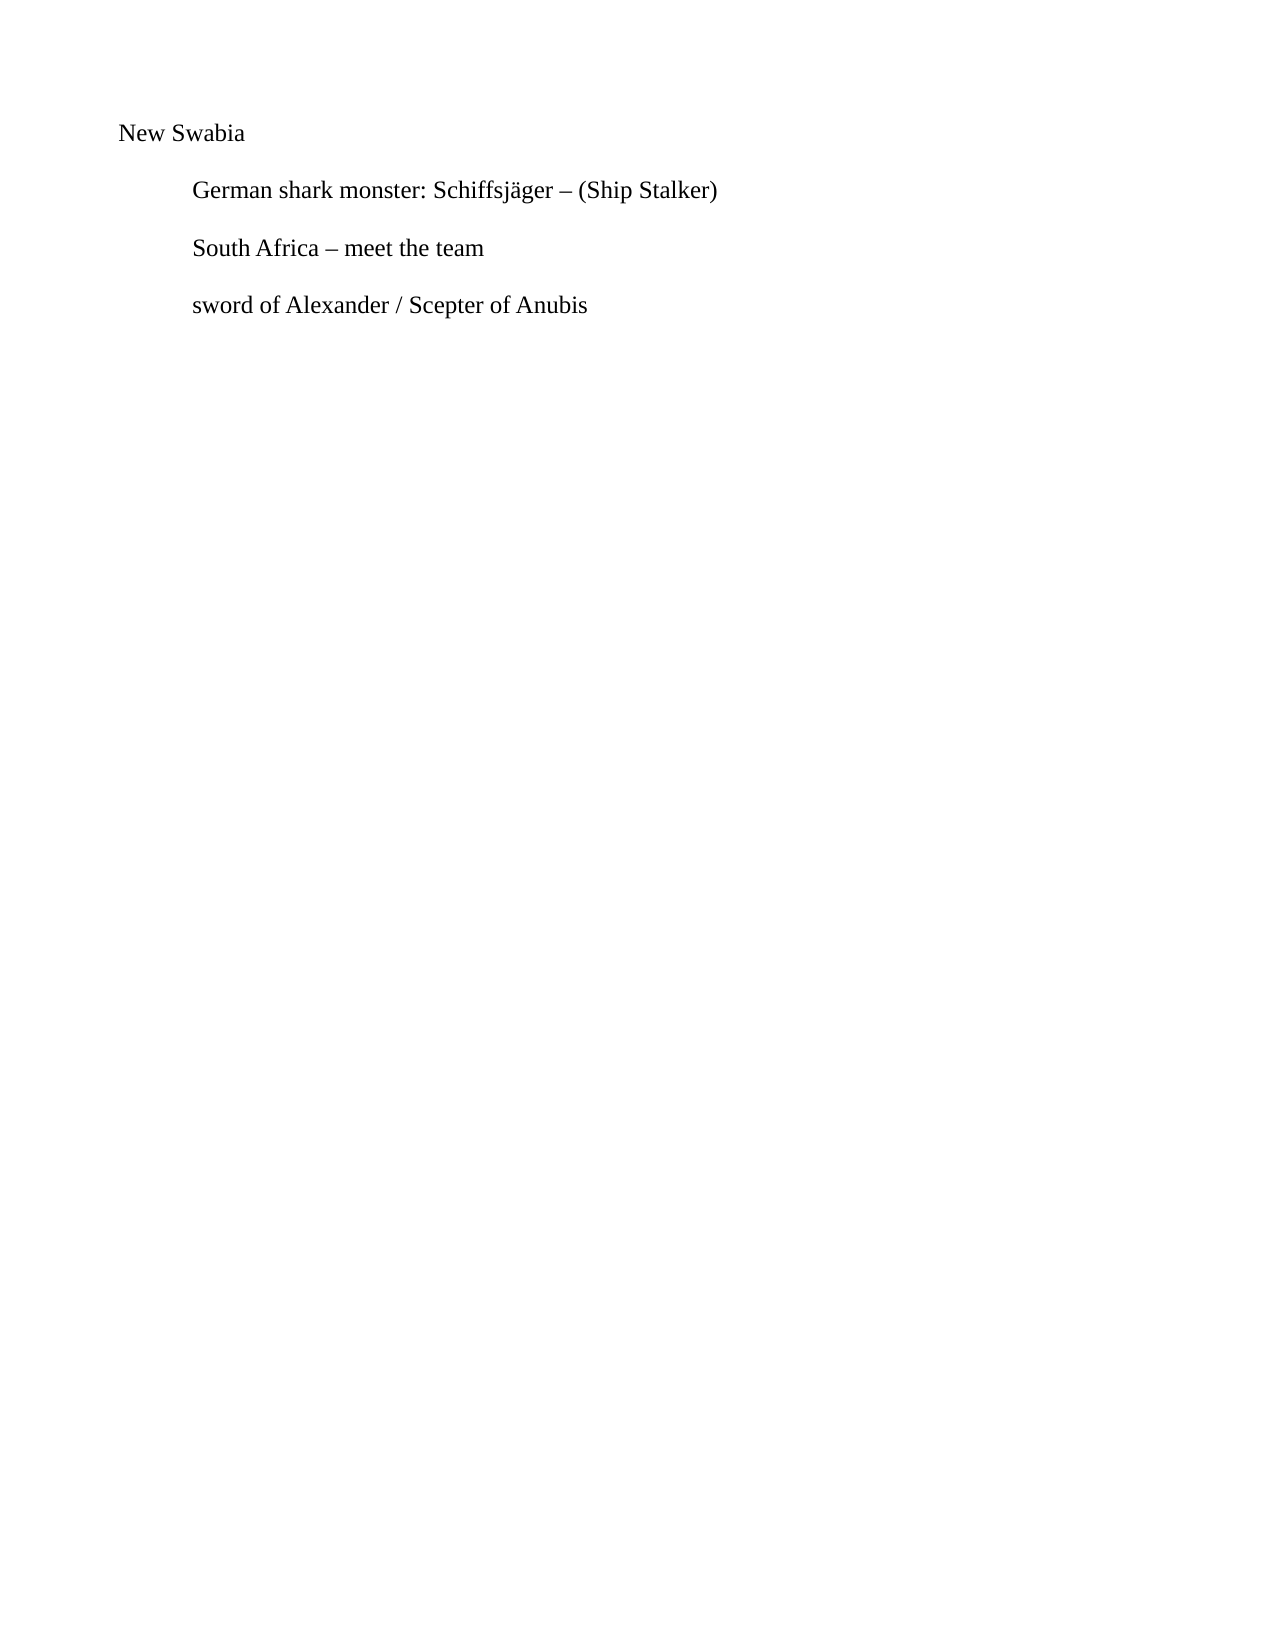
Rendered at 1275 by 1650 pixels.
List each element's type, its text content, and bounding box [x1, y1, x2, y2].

text sword of Alexander / Scepter of Anubis [118, 291, 1157, 319]
text South Africa – meet the team [118, 233, 1157, 262]
text New Swabia [118, 118, 1157, 147]
text German shark monster: Schiffsjäger – (Ship Stalker) [118, 176, 1157, 204]
